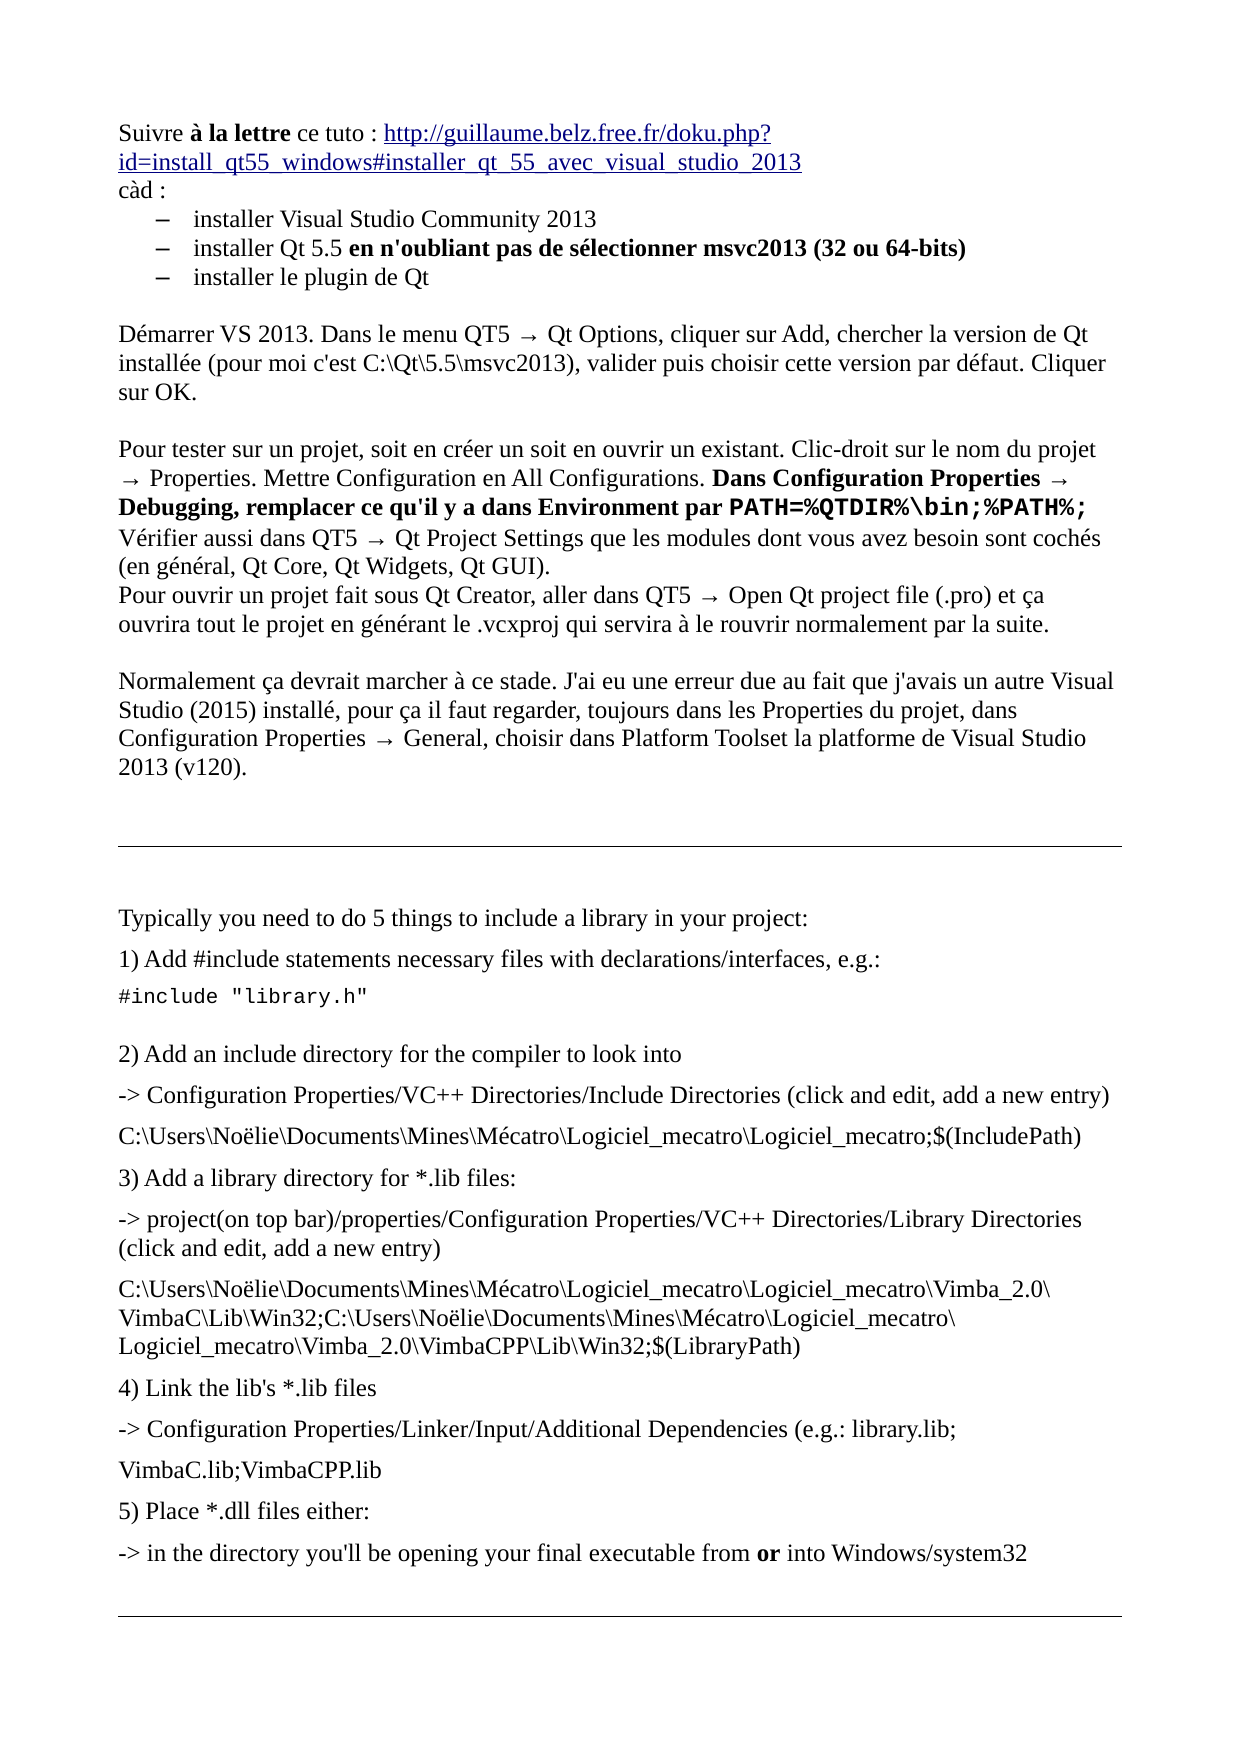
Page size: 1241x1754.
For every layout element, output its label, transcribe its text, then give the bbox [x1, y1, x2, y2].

text -> Configuration Properties/VC++ Directories/Include Directories (click and edit, add a new entry) [118, 1080, 1122, 1109]
text 2) Add an include directory for the compiler to look into [118, 1039, 1122, 1068]
text Pour ouvrir un projet fait sous Qt Creator, aller dans QT5 → Open Qt project file (.pro) et ça ouvrira tout le projet en générant le .vcxproj qui servira à le rouvrir normalement par la suite. [118, 580, 1122, 638]
text càd : [118, 176, 1122, 204]
text 1) Add #include statements necessary files with declarations/interfaces, e.g.: [118, 944, 1122, 973]
text -> project(on top bar)/properties/Configuration Properties/VC++ Directories/Library Directories (click and edit, add a new entry) [118, 1204, 1122, 1261]
text Typically you need to do 5 things to include a library in your project: [118, 903, 1122, 932]
list installer le plugin de Qt [156, 262, 1122, 291]
list installer Visual Studio Community 2013 [156, 204, 1122, 233]
text Démarrer VS 2013. Dans le menu QT5 → Qt Options, cliquer sur Add, chercher la version de Qt installée (pour moi c'est C:\Qt\5.5\msvc2013), valider puis choisir cette version par défaut. Cliquer sur OK. [118, 319, 1122, 406]
text 3) Add a library directory for *.lib files: [118, 1163, 1122, 1191]
text -> Configuration Properties/Linker/Input/Additional Dependencies (e.g.: library.lib; [118, 1414, 1122, 1443]
text Pour tester sur un projet, soit en créer un soit en ouvrir un existant. Clic-droit sur le nom du projet → Properties. Mettre Configuration en All Configurations. Dans Configuration Properties → Debugging, remplacer ce qu'il y a dans Environment par PATH=%QTDIR%\bin;%PATH%; [118, 434, 1122, 523]
text 4) Link the lib's *.lib files [118, 1373, 1122, 1401]
text Suivre à la lettre ce tuto : http://guillaume.belz.free.fr/doku.php?id=install_qt55_windows#installer_qt_55_avec_visual_studio_2013 [118, 118, 1122, 176]
text Normalement ça devrait marcher à ce stade. J'ai eu une erreur due au fait que j'avais un autre Visual Studio (2015) installé, pour ça il faut regarder, toujours dans les Properties du projet, dans Configuration Properties → General, choisir dans Platform Toolset la platforme de Visual Studio 2013 (v120). [118, 666, 1122, 781]
text C:\Users\Noëlie\Documents\Mines\Mécatro\Logiciel_mecatro\Logiciel_mecatro;$(IncludePath) [118, 1121, 1122, 1150]
text #include "library.h" [118, 986, 1122, 1009]
text VimbaC.lib;VimbaCPP.lib [118, 1455, 1122, 1484]
text 5) Place *.dll files either: [118, 1496, 1122, 1525]
text -> in the directory you'll be opening your final executable from or into Windows/system32 [118, 1538, 1122, 1566]
text C:\Users\Noëlie\Documents\Mines\Mécatro\Logiciel_mecatro\Logiciel_mecatro\Vimba_2.0\VimbaC\Lib\Win32;C:\Users\Noëlie\Documents\Mines\Mécatro\Logiciel_mecatro\Logiciel_mecatro\Vimba_2.0\VimbaCPP\Lib\Win32;$(LibraryPath) [118, 1274, 1122, 1360]
list installer Qt 5.5 en n'oubliant pas de sélectionner msvc2013 (32 ou 64-bits) [156, 233, 1122, 262]
text Vérifier aussi dans QT5 → Qt Project Settings que les modules dont vous avez besoin sont cochés (en général, Qt Core, Qt Widgets, Qt GUI). [118, 523, 1122, 580]
